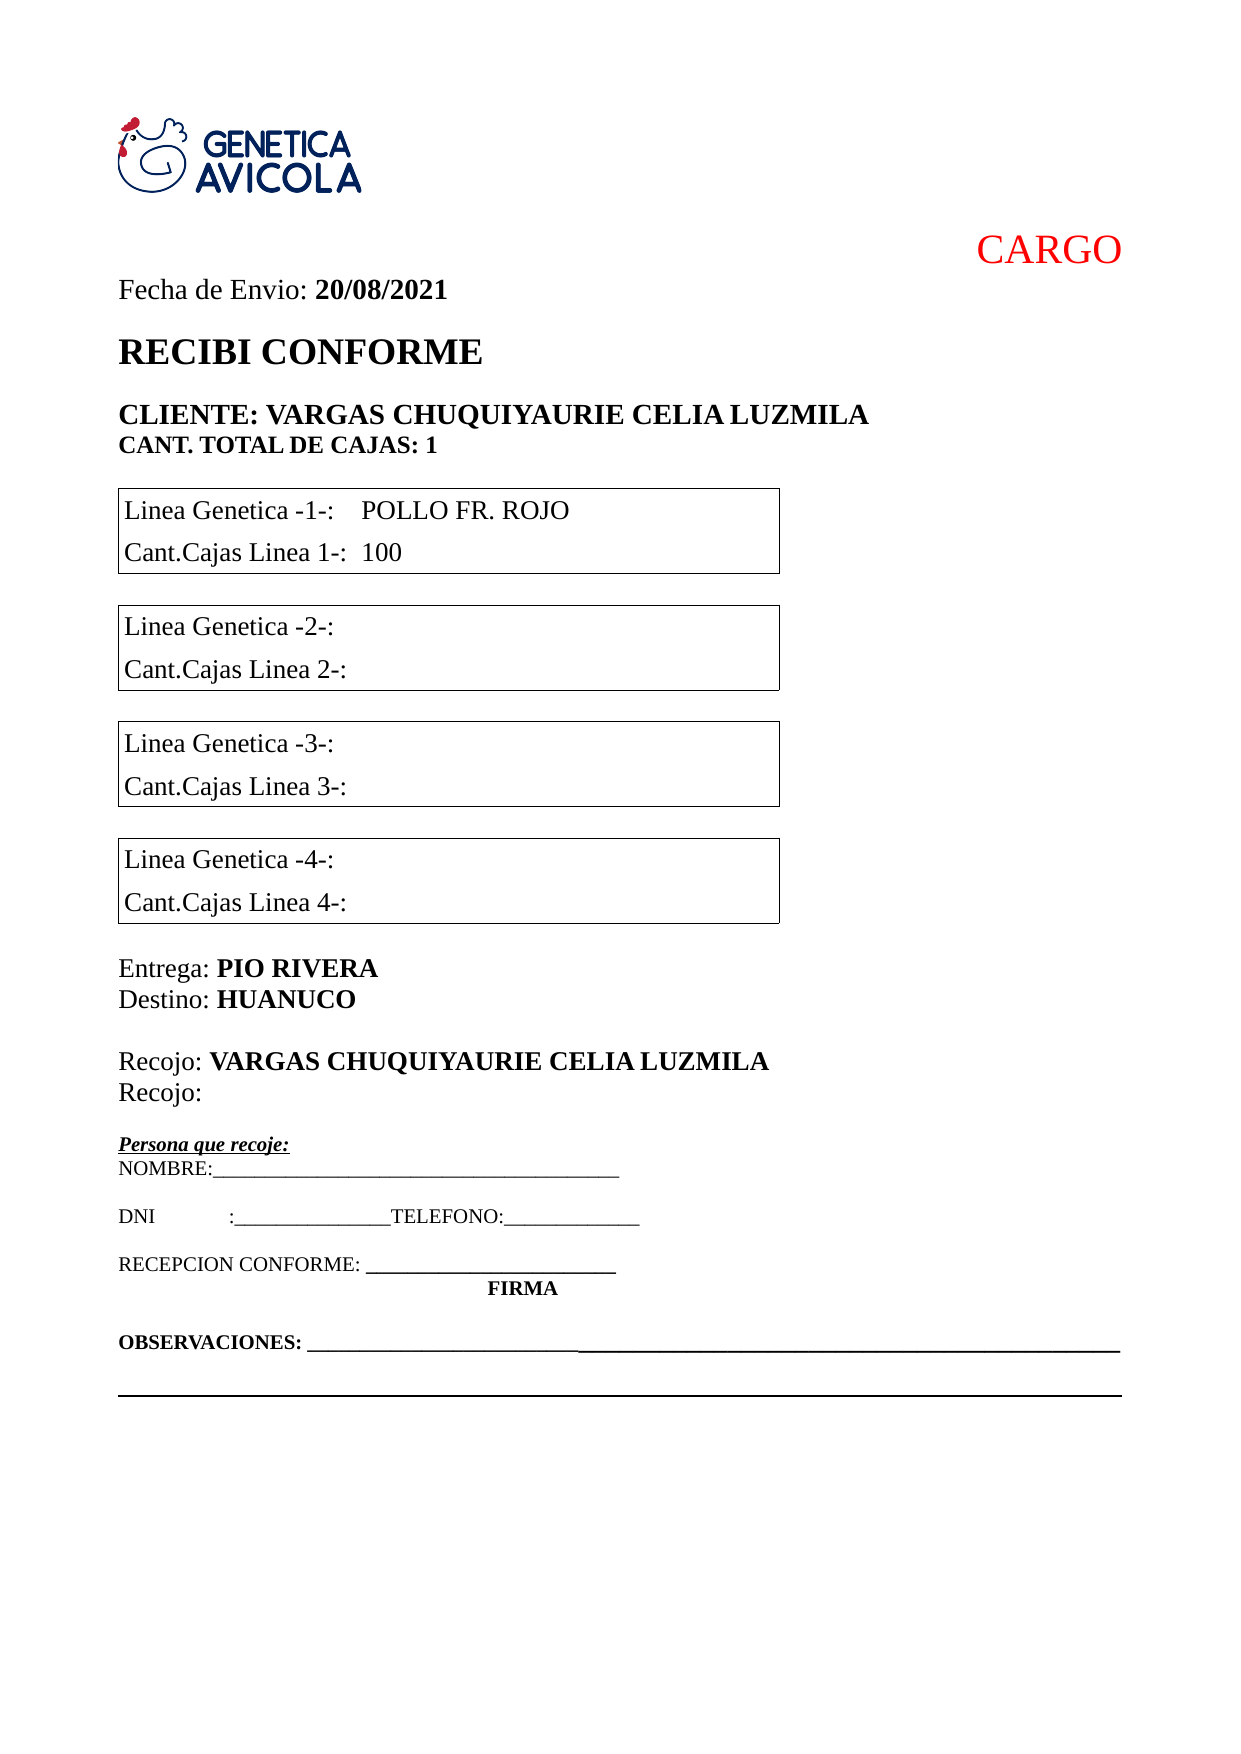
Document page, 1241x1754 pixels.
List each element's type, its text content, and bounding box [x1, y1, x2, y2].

text OBSERVACIONES: __________________________________________________________________ [118, 1324, 1122, 1355]
table_cell Linea Genetica -3-: [119, 722, 356, 764]
table_cell [356, 606, 779, 647]
table_cell Cant.Cajas Linea 4-: [119, 880, 356, 923]
text Recojo: [118, 1076, 1122, 1108]
text CLIENTE: VARGAS CHUQUIYAURIE CELIA LUZMILA [118, 397, 1122, 431]
table_cell Cant.Cajas Linea 1-: [119, 531, 356, 573]
table_header Linea Genetica -1-: [119, 489, 356, 531]
table_cell Cant.Cajas Linea 3-: [119, 764, 356, 806]
table_cell [356, 807, 779, 838]
text CANT. TOTAL DE CAJAS: 1 [118, 431, 1122, 459]
table_cell 100 [356, 531, 779, 573]
table_cell [118, 574, 356, 604]
picture [117, 117, 362, 193]
table_cell [356, 722, 779, 764]
table_header POLLO FR. ROJO [356, 489, 779, 531]
text NOMBRE:_______________________________________ [118, 1156, 1122, 1180]
table_cell Cant.Cajas Linea 2-: [119, 647, 356, 690]
text RECIBI CONFORME [118, 330, 1122, 373]
text RECEPCION CONFORME: ________________________ [118, 1252, 1122, 1276]
table_cell [356, 691, 779, 721]
text CARGO [118, 224, 1122, 272]
text Fecha de Envio: 20/08/2021 [118, 272, 1122, 306]
table_cell [356, 839, 779, 880]
table_cell [356, 764, 779, 806]
table_cell [356, 647, 779, 690]
table_cell Linea Genetica -2-: [119, 606, 356, 647]
table_cell [356, 574, 779, 604]
text Recojo: VARGAS CHUQUIYAURIE CELIA LUZMILA [118, 1045, 1122, 1076]
text Persona que recoje: [118, 1132, 1122, 1156]
table_cell Linea Genetica -4-: [119, 839, 356, 880]
text Destino: HUANUCO [118, 983, 1122, 1014]
text Entrega: PIO RIVERA [118, 952, 1122, 983]
text DNI :_______________TELEFONO:_____________ [118, 1204, 1122, 1228]
text FIRMA [118, 1276, 1122, 1300]
table_cell [118, 807, 356, 838]
table_cell [356, 880, 779, 923]
table_cell [118, 691, 356, 721]
